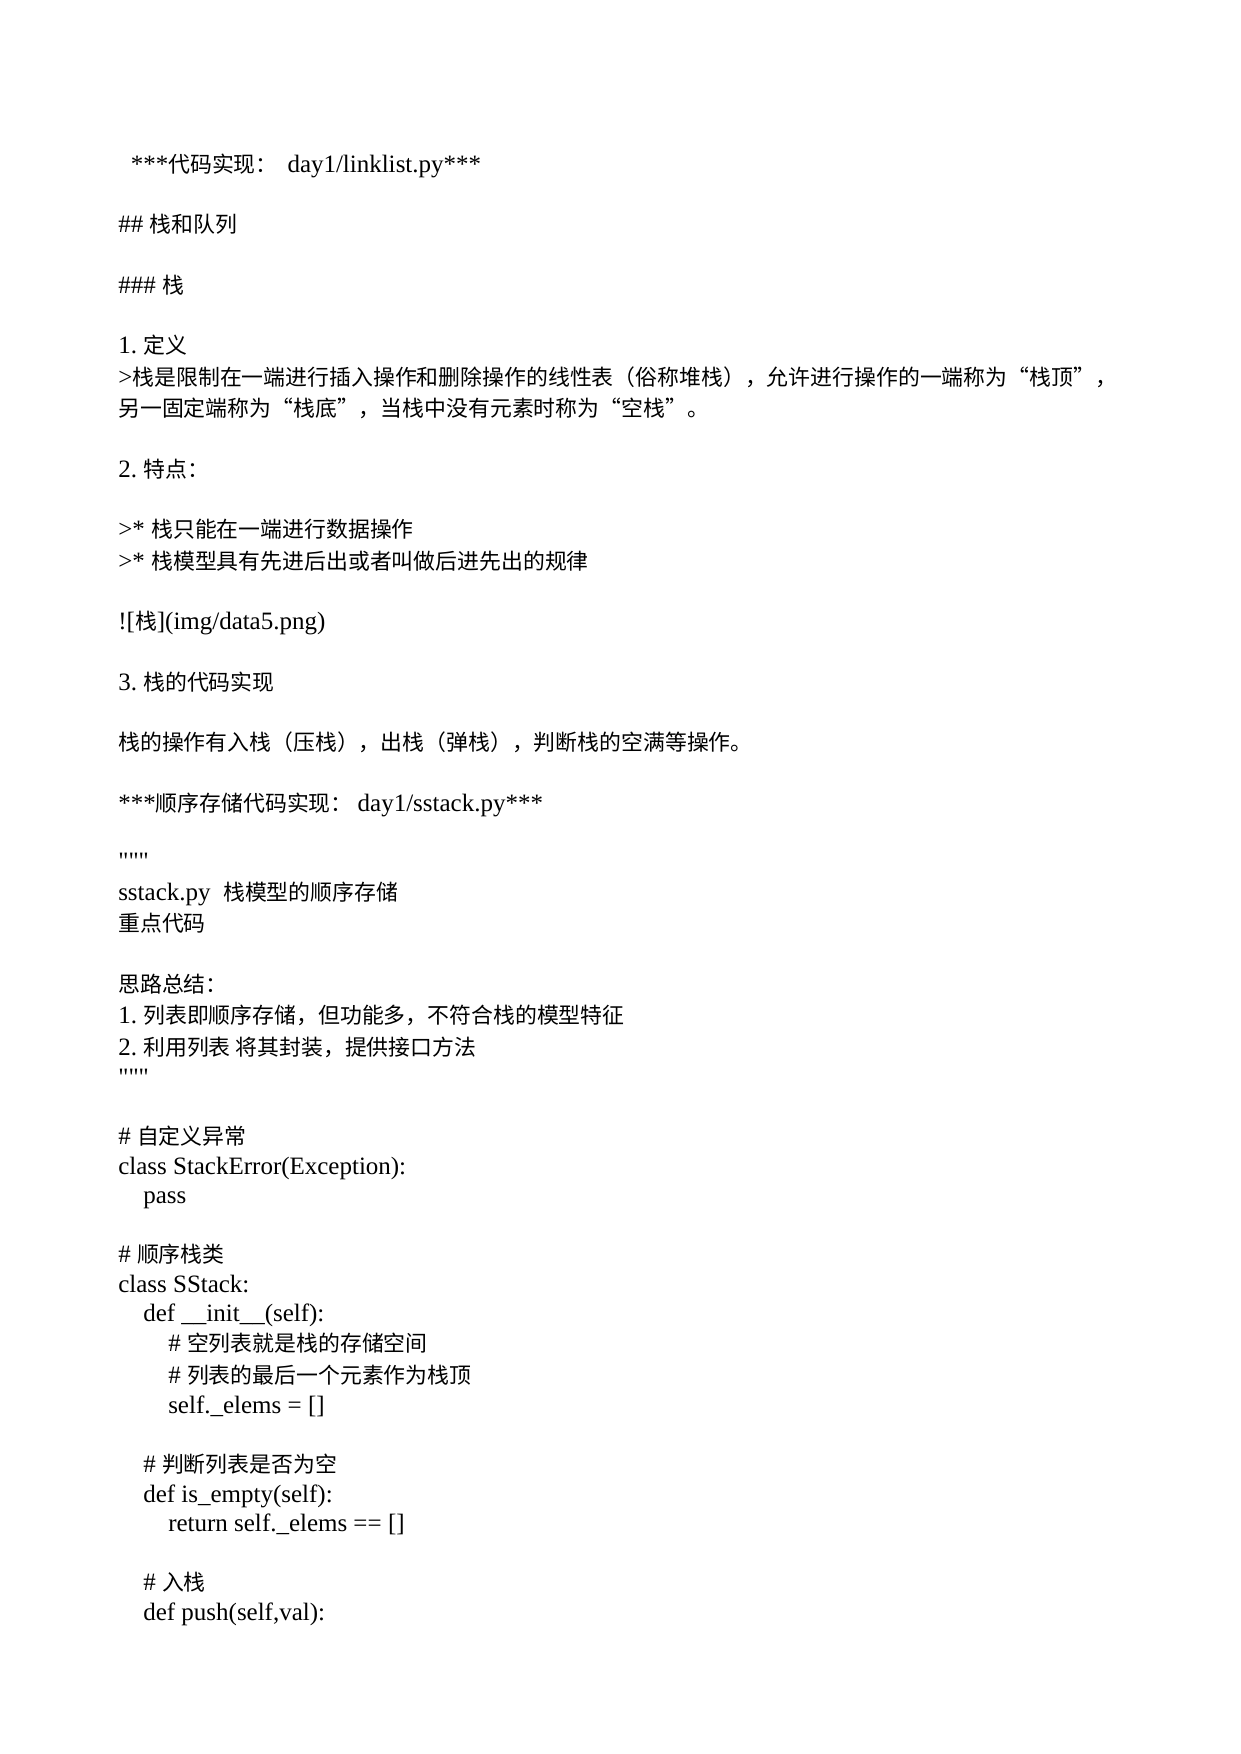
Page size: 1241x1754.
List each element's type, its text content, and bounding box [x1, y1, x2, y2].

text def is_empty(self): [118, 1479, 1122, 1508]
text pass [118, 1180, 1122, 1208]
text ![栈](img/data5.png) [118, 604, 1122, 636]
text 1. 列表即顺序存储，但功能多，不符合栈的模型特征 [118, 998, 1122, 1030]
text def __init__(self): [118, 1298, 1122, 1326]
text """ [118, 1062, 1122, 1091]
text >* 栈只能在一端进行数据操作 [118, 512, 1122, 544]
text 思路总结： [118, 967, 1122, 998]
text 栈的操作有入栈（压栈），出栈（弹栈），判断栈的空满等操作。 [118, 725, 1122, 757]
text # 列表的最后一个元素作为栈顶 [118, 1358, 1122, 1390]
text ### 栈 [118, 268, 1122, 299]
text >栈是限制在一端进行插入操作和删除操作的线性表（俗称堆栈），允许进行操作的一端称为“栈顶”，另一固定端称为“栈底”，当栈中没有元素时称为“空栈”。 [118, 360, 1122, 423]
text # 入栈 [118, 1565, 1122, 1597]
text 2. 特点： [118, 452, 1122, 483]
text ***顺序存储代码实现： day1/sstack.py*** [118, 786, 1122, 817]
text # 空列表就是栈的存储空间 [118, 1326, 1122, 1358]
text # 判断列表是否为空 [118, 1447, 1122, 1479]
text """ [118, 846, 1122, 875]
text self._elems = [] [118, 1390, 1122, 1418]
text class StackError(Exception): [118, 1151, 1122, 1180]
text 重点代码 [118, 906, 1122, 938]
text ***代码实现： day1/linklist.py*** [118, 147, 1122, 178]
text 3. 栈的代码实现 [118, 665, 1122, 696]
text sstack.py 栈模型的顺序存储 [118, 875, 1122, 906]
text 2. 利用列表 将其封装，提供接口方法 [118, 1030, 1122, 1062]
text # 顺序栈类 [118, 1237, 1122, 1269]
text return self._elems == [] [118, 1508, 1122, 1536]
text ## 栈和队列 [118, 207, 1122, 239]
text class SStack: [118, 1269, 1122, 1298]
text # 自定义异常 [118, 1119, 1122, 1151]
text >* 栈模型具有先进后出或者叫做后进先出的规律 [118, 544, 1122, 576]
text 1. 定义 [118, 328, 1122, 360]
text def push(self,val): [118, 1597, 1122, 1626]
